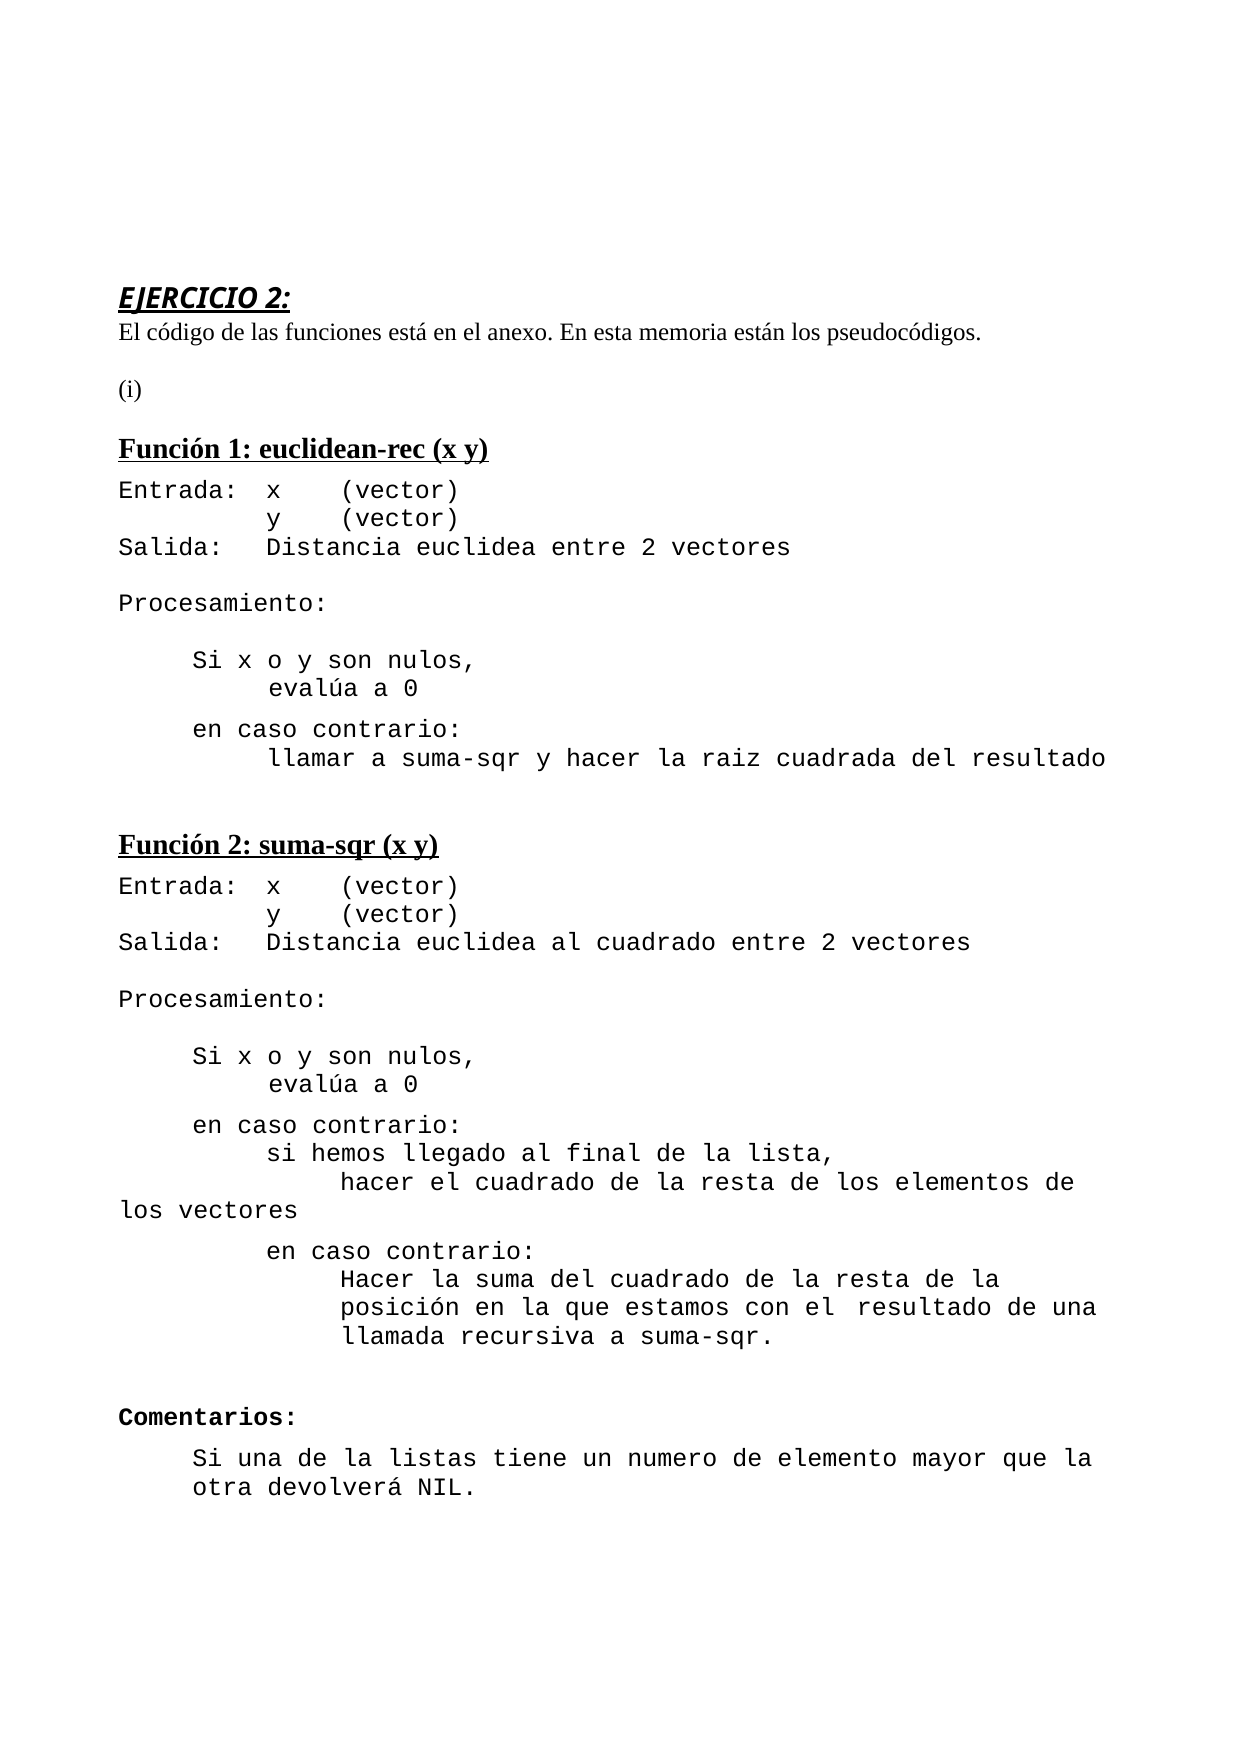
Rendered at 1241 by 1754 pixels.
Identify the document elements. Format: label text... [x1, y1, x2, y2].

text El código de las funciones está en el anexo. En esta memoria están los pseudocódigos. [118, 317, 1122, 345]
text en caso contrario: si hemos llegado al final de la lista, hacer el cuadrado de la resta de los elementos de los vectores [118, 1112, 1122, 1226]
text en caso contrario: llamar a suma-sqr y hacer la raiz cuadrada del resultado [118, 717, 1122, 773]
text (i) [118, 374, 1122, 403]
text EJERCICIO 2: [118, 277, 1122, 317]
text Función 1: euclidean-rec (x y) [118, 432, 1122, 465]
text Entrada: x (vector) y (vector) Salida: Distancia euclidea al cuadrado entre 2 vectores Procesamiento: Si x o y son nulos, evalúa a 0 [118, 873, 1122, 1100]
text Entrada: x (vector) y (vector) Salida: Distancia euclidea entre 2 vectores Procesamiento: Si x o y son nulos, evalúa a 0 [118, 478, 1122, 704]
text Si una de la listas tiene un numero de elemento mayor que la otra devolverá NIL. [118, 1446, 1122, 1502]
text en caso contrario: Hacer la suma del cuadrado de la resta de la posición en la que estamos con el resultado de una llamada recursiva a suma-sqr. [118, 1238, 1122, 1352]
text Comentarios: [118, 1405, 1122, 1433]
text Función 2: suma-sqr (x y) [118, 827, 1122, 861]
